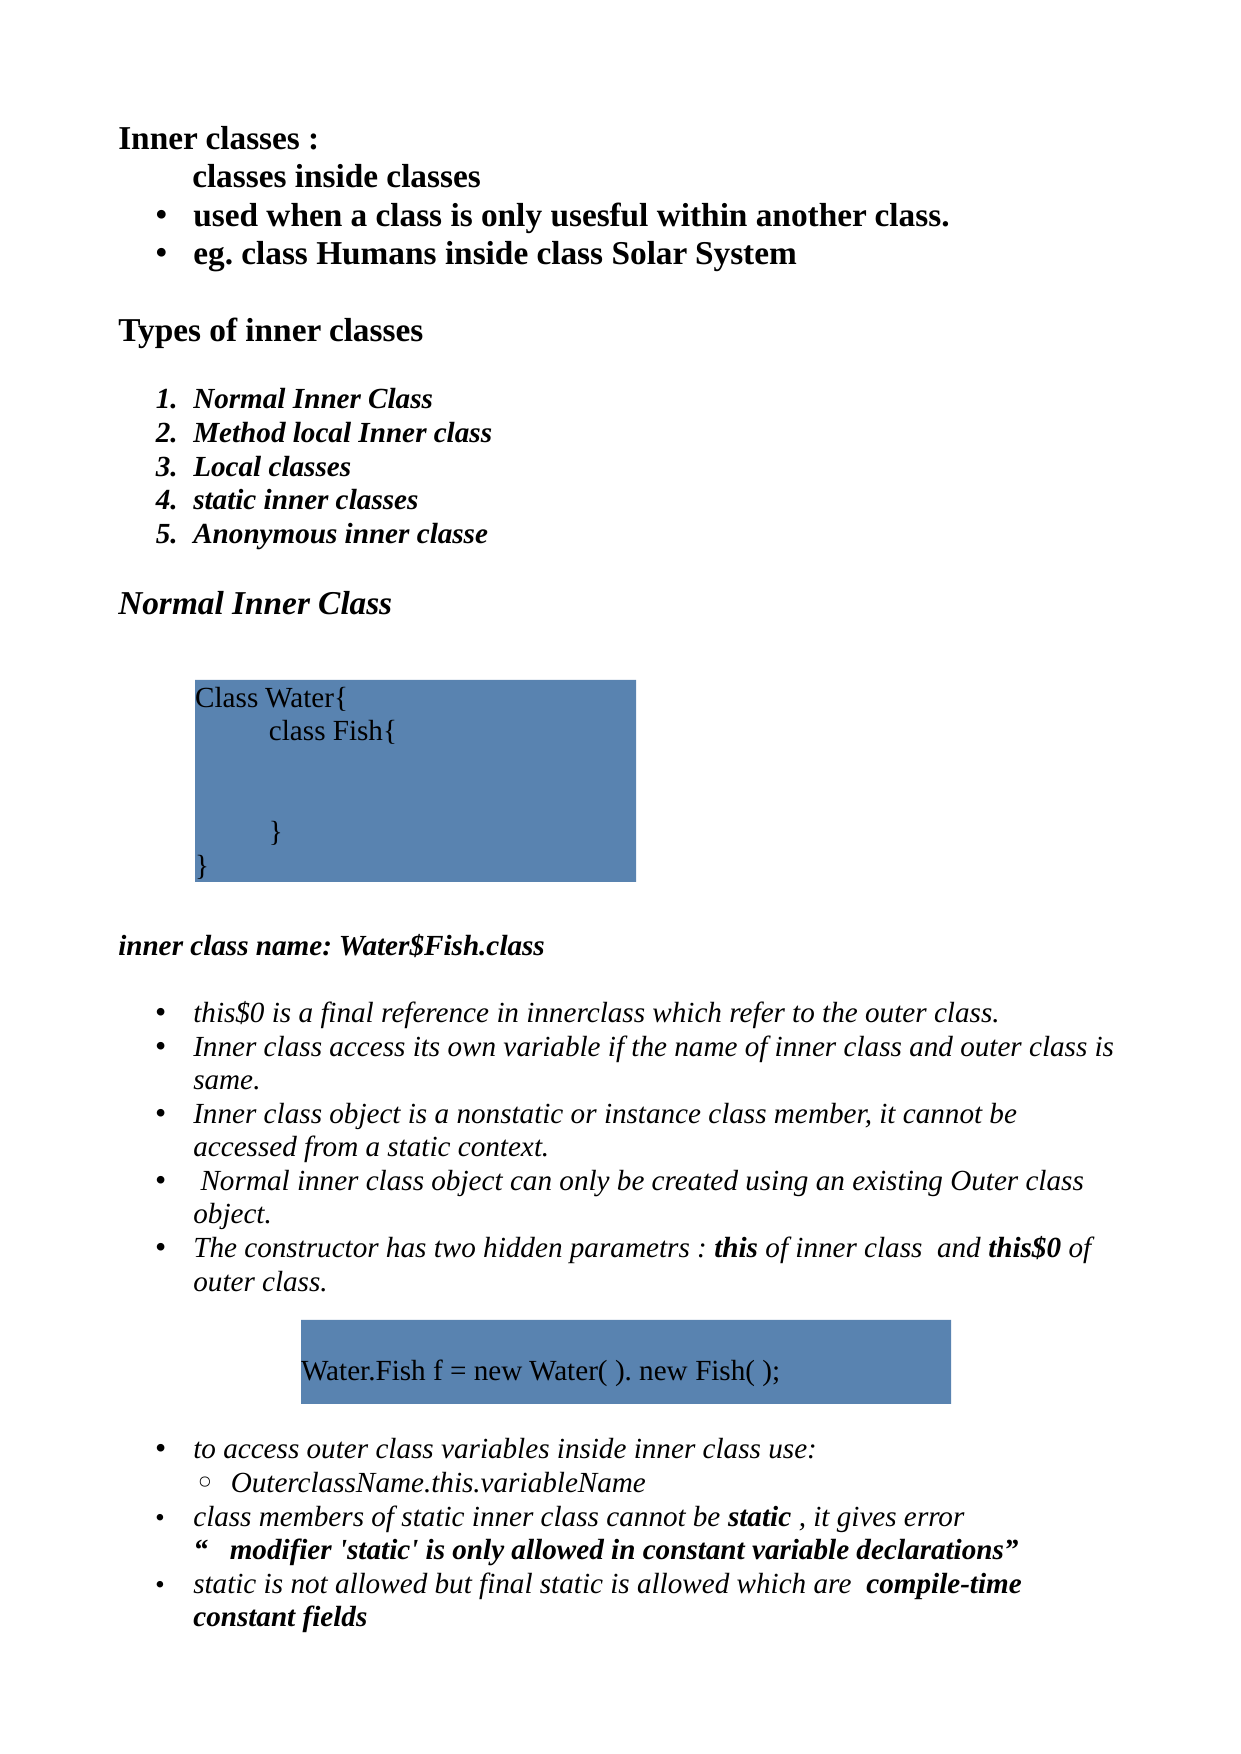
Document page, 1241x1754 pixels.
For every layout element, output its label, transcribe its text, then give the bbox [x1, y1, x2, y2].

text inner class name: Water$Fish.class [118, 928, 1122, 961]
text Types of inner classes [118, 310, 1122, 348]
list Normal Inner Class [156, 382, 1122, 415]
list static inner classes [156, 482, 1122, 516]
list “ modifier 'static' is only allowed in constant variable declarations” [156, 1532, 1122, 1566]
list class members of static inner class cannot be static , it gives error [156, 1499, 1122, 1532]
list Anonymous inner classe [156, 516, 1122, 549]
list OuterclassName.this.variableName [193, 1465, 1122, 1499]
list eg. class Humans inside class Solar System [156, 233, 1122, 271]
list Inner class object is a nonstatic or instance class member, it cannot be accessed from a static context. [156, 1096, 1122, 1163]
list this$0 is a final reference in innerclass which refer to the outer class. [156, 995, 1122, 1029]
text Inner classes : [118, 118, 1122, 156]
list to access outer class variables inside inner class use: [156, 1432, 1122, 1465]
text Normal Inner Class [118, 583, 1122, 621]
list Normal inner class object can only be created using an existing Outer class object. [156, 1163, 1122, 1230]
list used when a class is only usesful within another class. [156, 195, 1122, 233]
text classes inside classes [118, 156, 1122, 195]
list The constructor has two hidden parametrs : this of inner class and this$0 of outer class. [156, 1230, 1122, 1297]
list Method local Inner class [156, 415, 1122, 449]
list Local classes [156, 449, 1122, 482]
list static is not allowed but final static is allowed which are compile-time constant fields [156, 1566, 1122, 1633]
list Inner class access its own variable if the name of inner class and outer class is same. [156, 1029, 1122, 1096]
